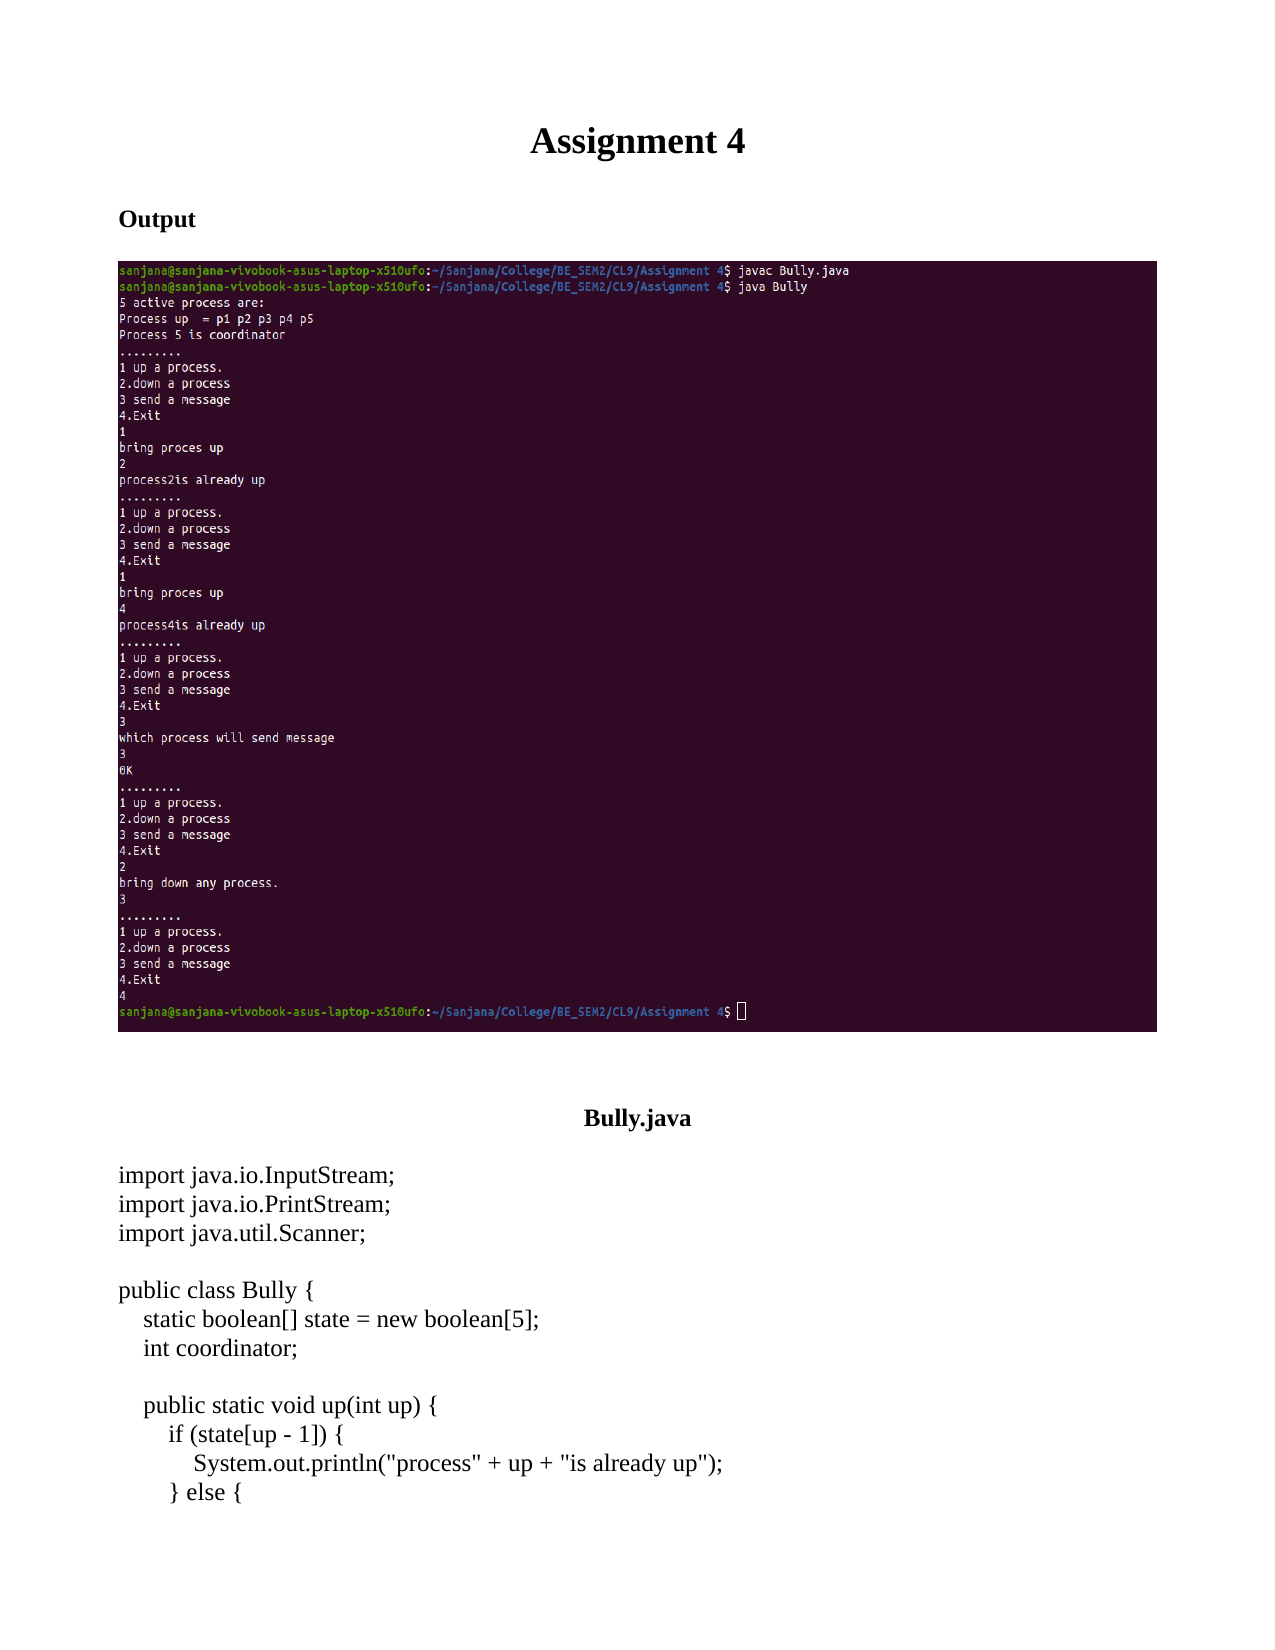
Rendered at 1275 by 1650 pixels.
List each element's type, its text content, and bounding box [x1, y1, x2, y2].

text Bully.java [118, 1103, 1157, 1132]
text Assignment 4 [118, 118, 1157, 161]
text int coordinator; [118, 1333, 1157, 1362]
text import java.util.Scanner; [118, 1218, 1157, 1247]
text public static void up(int up) { [118, 1391, 1157, 1419]
text import java.io.PrintStream; [118, 1189, 1157, 1218]
text static boolean[] state = new boolean[5]; [118, 1304, 1157, 1333]
text Output [118, 204, 1157, 233]
text System.out.println("process" + up + "is already up"); [118, 1448, 1157, 1477]
text public class Bully { [118, 1276, 1157, 1304]
text import java.io.InputStream; [118, 1161, 1157, 1189]
text if (state[up - 1]) { [118, 1419, 1157, 1448]
text } else { [118, 1477, 1157, 1506]
picture [118, 261, 1157, 1032]
